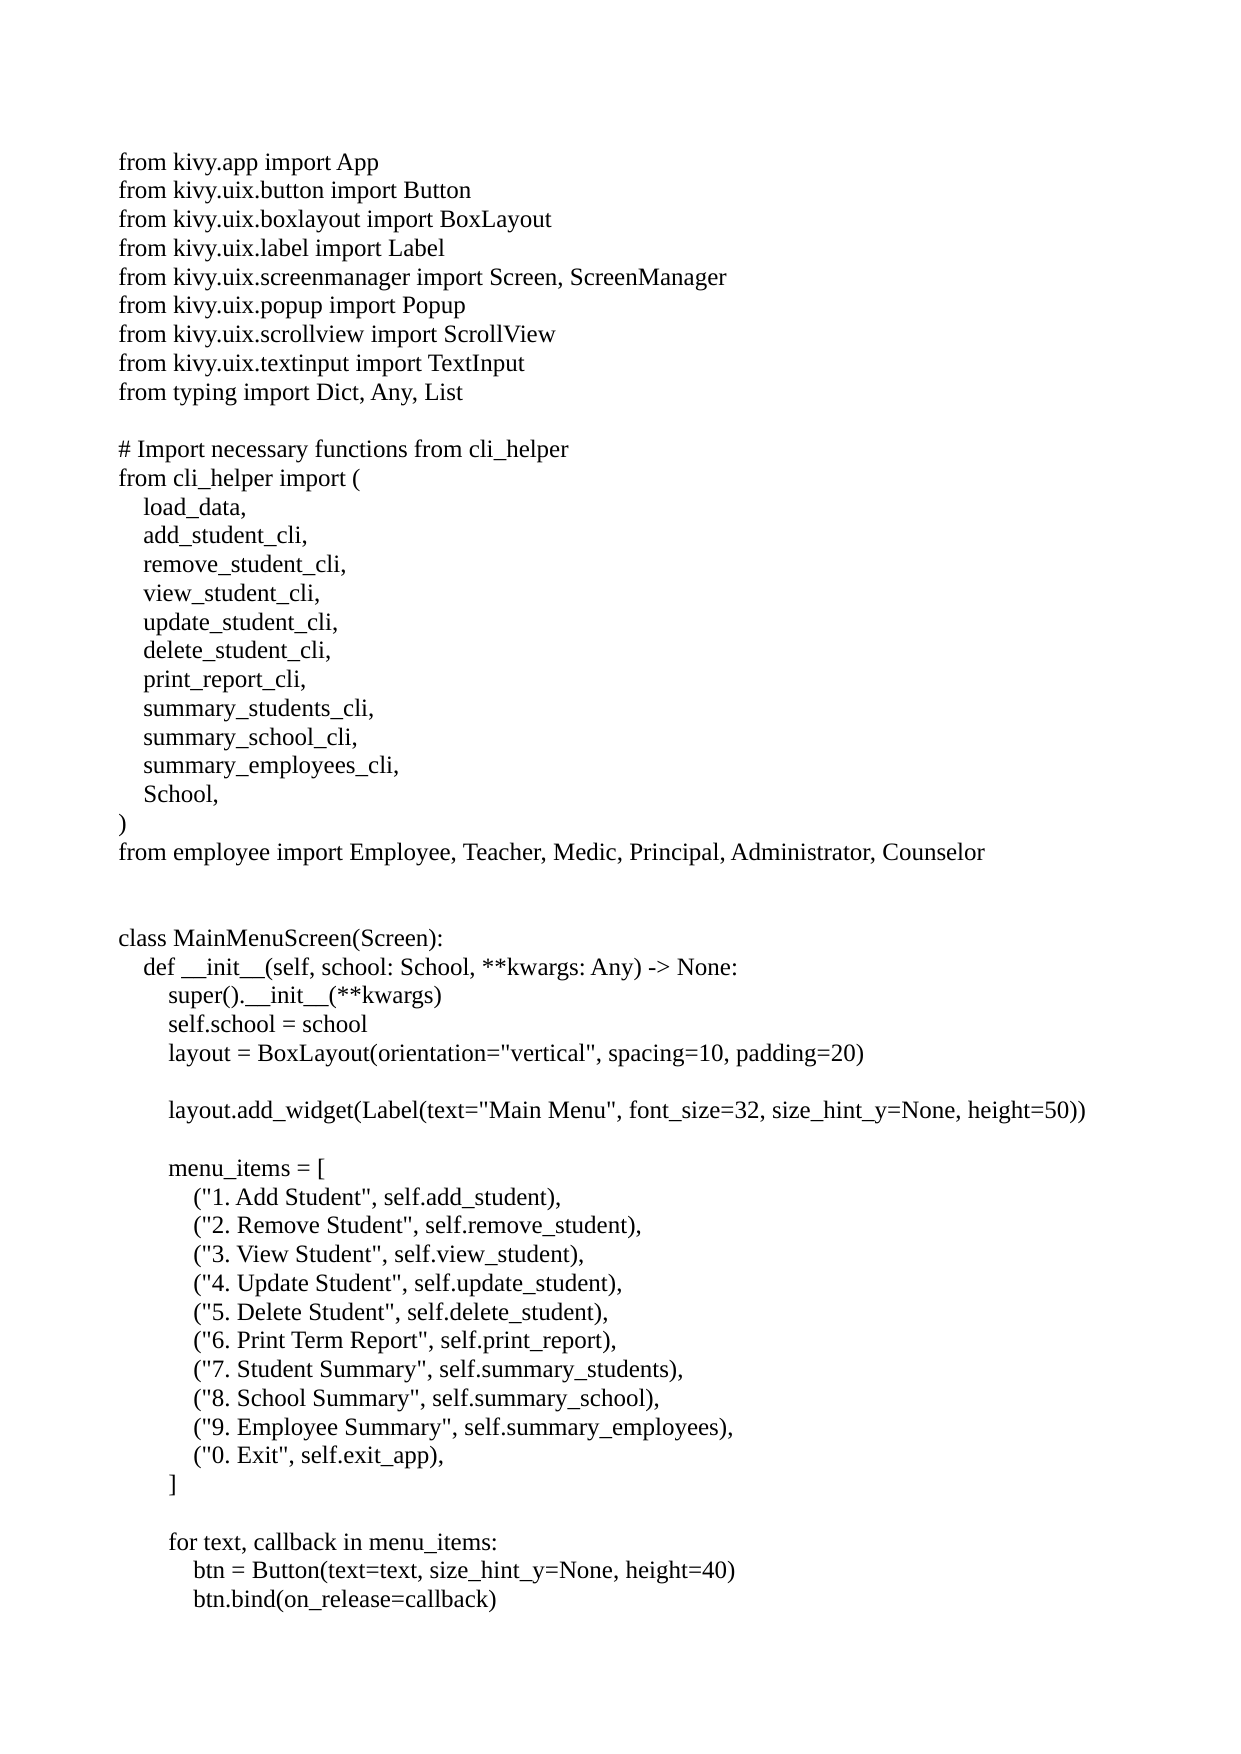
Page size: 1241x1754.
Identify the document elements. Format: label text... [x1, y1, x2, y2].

text ) [118, 808, 1122, 837]
text from kivy.uix.textinput import TextInput [118, 348, 1122, 377]
text print_report_cli, [118, 664, 1122, 693]
text ("5. Delete Student", self.delete_student), [118, 1297, 1122, 1326]
text from kivy.uix.boxlayout import BoxLayout [118, 204, 1122, 233]
text ("8. School Summary", self.summary_school), [118, 1383, 1122, 1412]
text ("3. View Student", self.view_student), [118, 1239, 1122, 1268]
text layout = BoxLayout(orientation="vertical", spacing=10, padding=20) [118, 1038, 1122, 1067]
text btn = Button(text=text, size_hint_y=None, height=40) [118, 1556, 1122, 1584]
text # Import necessary functions from cli_helper [118, 434, 1122, 463]
text from kivy.uix.screenmanager import Screen, ScreenManager [118, 262, 1122, 291]
text for text, callback in menu_items: [118, 1527, 1122, 1556]
text ] [118, 1469, 1122, 1498]
text from kivy.app import App [118, 147, 1122, 176]
text summary_school_cli, [118, 722, 1122, 751]
text summary_students_cli, [118, 693, 1122, 722]
text from kivy.uix.scrollview import ScrollView [118, 319, 1122, 348]
text class MainMenuScreen(Screen): [118, 923, 1122, 952]
text from cli_helper import ( [118, 463, 1122, 492]
text delete_student_cli, [118, 636, 1122, 664]
text self.school = school [118, 1009, 1122, 1038]
text from typing import Dict, Any, List [118, 377, 1122, 406]
text from kivy.uix.label import Label [118, 233, 1122, 262]
text add_student_cli, [118, 521, 1122, 549]
text ("9. Employee Summary", self.summary_employees), [118, 1412, 1122, 1441]
text from kivy.uix.button import Button [118, 176, 1122, 204]
text load_data, [118, 492, 1122, 521]
text ("4. Update Student", self.update_student), [118, 1268, 1122, 1297]
text super().__init__(**kwargs) [118, 981, 1122, 1009]
text ("2. Remove Student", self.remove_student), [118, 1211, 1122, 1239]
text def __init__(self, school: School, **kwargs: Any) -> None: [118, 952, 1122, 981]
text ("6. Print Term Report", self.print_report), [118, 1326, 1122, 1354]
text view_student_cli, [118, 578, 1122, 607]
text remove_student_cli, [118, 549, 1122, 578]
text layout.add_widget(Label(text="Main Menu", font_size=32, size_hint_y=None, height=50)) [118, 1096, 1122, 1124]
text School, [118, 779, 1122, 808]
text menu_items = [ [118, 1153, 1122, 1182]
text update_student_cli, [118, 607, 1122, 636]
text ("7. Student Summary", self.summary_students), [118, 1354, 1122, 1383]
text from kivy.uix.popup import Popup [118, 291, 1122, 319]
text btn.bind(on_release=callback) [118, 1584, 1122, 1613]
text ("1. Add Student", self.add_student), [118, 1182, 1122, 1211]
text from employee import Employee, Teacher, Medic, Principal, Administrator, Counselor [118, 837, 1122, 866]
text summary_employees_cli, [118, 751, 1122, 779]
text ("0. Exit", self.exit_app), [118, 1441, 1122, 1469]
